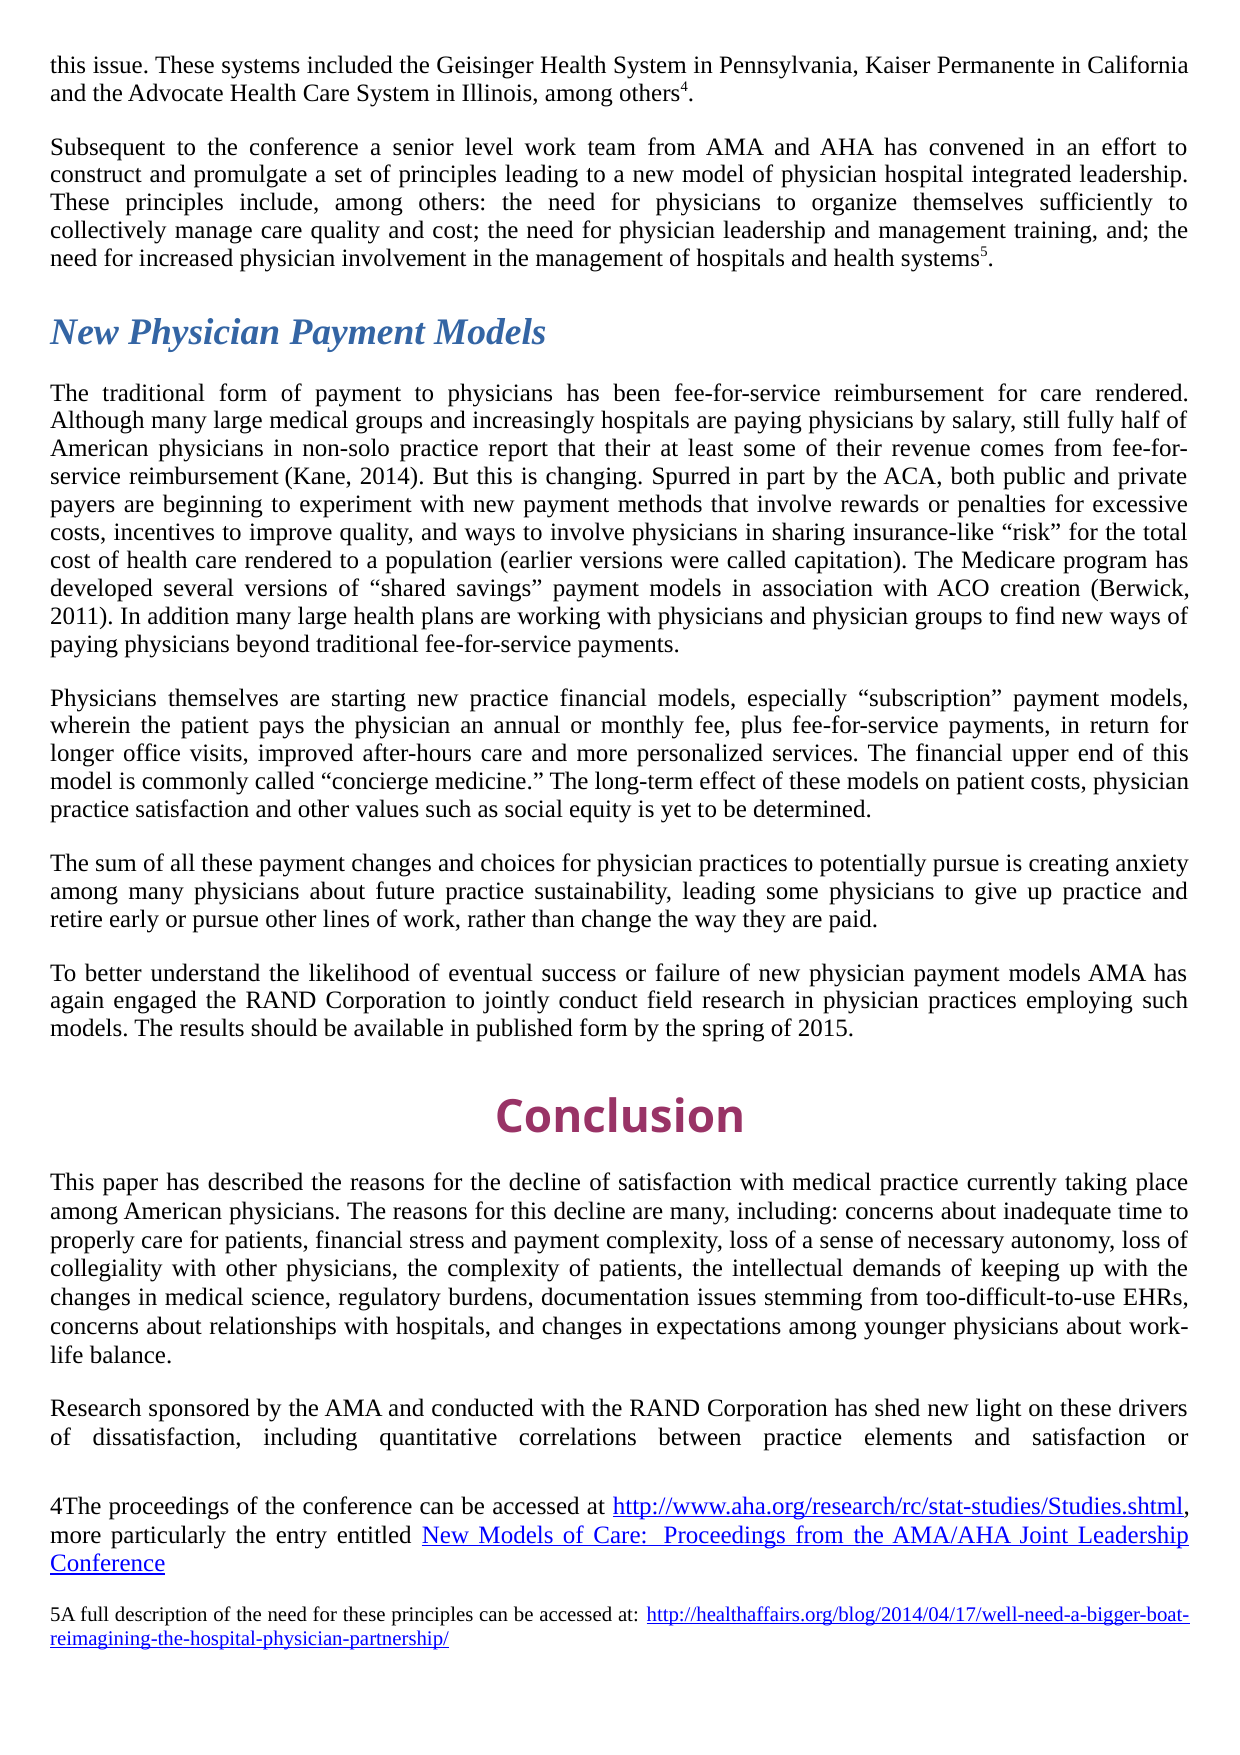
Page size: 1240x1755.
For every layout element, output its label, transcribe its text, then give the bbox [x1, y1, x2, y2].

text Subsequent to the conference a senior level work team from AMA and AHA has convened in an effort to construct and promulgate a set of principles leading to a new model of physician hospital integrated leadership. These principles include, among others: the need for physicians to organize themselves sufficiently to collectively manage care quality and cost; the need for physician leadership and management training, and; the need for increased physician involvement in the management of hospitals and health systems. [50, 132, 1189, 272]
text Physicians themselves are starting new practice financial models, especially “subscription” payment models, wherein the patient pays the physician an annual or monthly fee, plus fee-for-service payments, in return for longer office visits, improved after-hours care and more personalized services. The financial upper end of this model is commonly called “concierge medicine.” The long-term effect of these models on patient costs, physician practice satisfaction and other values such as social equity is yet to be determined. [50, 683, 1189, 823]
text The traditional form of payment to physicians has been fee-for-service reimbursement for care rendered. Although many large medical groups and increasingly hospitals are paying physicians by salary, still fully half of American physicians in non-solo practice report that their at least some of their revenue comes from fee-for-service reimbursement (Kane, 2014). But this is changing. Spurred in part by the ACA, both public and private payers are beginning to experiment with new payment methods that involve rewards or penalties for excessive costs, incentives to improve quality, and ways to involve physicians in sharing insurance-like “risk” for the total cost of health care rendered to a population (earlier versions were called capitation). The Medicare program has developed several versions of “shared savings” payment models in association with ACO creation (Berwick, 2011). In addition many large health plans are working with physicians and physician groups to find new ways of paying physicians beyond traditional fee-for-service payments. [50, 378, 1189, 658]
subtitle New Physician Payment Models [50, 309, 1131, 353]
text A full description of the need for these principles can be accessed at: http://healthaffairs.org/blog/2014/04/17/well-need-a-bigger-boat-reimagining-the-hospital-physician-partnership/ [50, 1602, 1189, 1650]
subtitle Conclusion [50, 1092, 1189, 1142]
text The sum of all these payment changes and choices for physician practices to potentially pursue is creating anxiety among many physicians about future practice sustainability, leading some physicians to give up practice and retire early or pursue other lines of work, rather than change the way they are paid. [50, 848, 1189, 933]
text The proceedings of the conference can be accessed at http://www.aha.org/research/rc/stat-studies/Studies.shtml, more particularly the entry entitled New Models of Care: Proceedings from the AMA/AHA Joint Leadership Conference [50, 1491, 1189, 1577]
text This paper has described the reasons for the decline of satisfaction with medical practice currently taking place among American physicians. The reasons for this decline are many, including: concerns about inadequate time to properly care for patients, financial stress and payment complexity, loss of a sense of necessary autonomy, loss of collegiality with other physicians, the complexity of patients, the intellectual demands of keeping up with the changes in medical science, regulatory burdens, documentation issues stemming from too-difficult-to-use EHRs, concerns about relationships with hospitals, and changes in expectations among younger physicians about work-life balance. [50, 1167, 1189, 1368]
text To better understand the likelihood of eventual success or failure of new physician payment models AMA has again engaged the RAND Corporation to jointly conduct field research in physician practices employing such models. The results should be available in published form by the spring of 2015. [50, 958, 1189, 1042]
text Research sponsored by the AMA and conducted with the RAND Corporation has shed new light on these drivers of dissatisfaction, including quantitative correlations between practice elements and satisfaction or [50, 1393, 1189, 1451]
text this issue. These systems included the Geisinger Health System in Pennsylvania, Kaiser Permanente in California and the Advocate Health Care System in Illinois, among others. [50, 50, 1189, 107]
